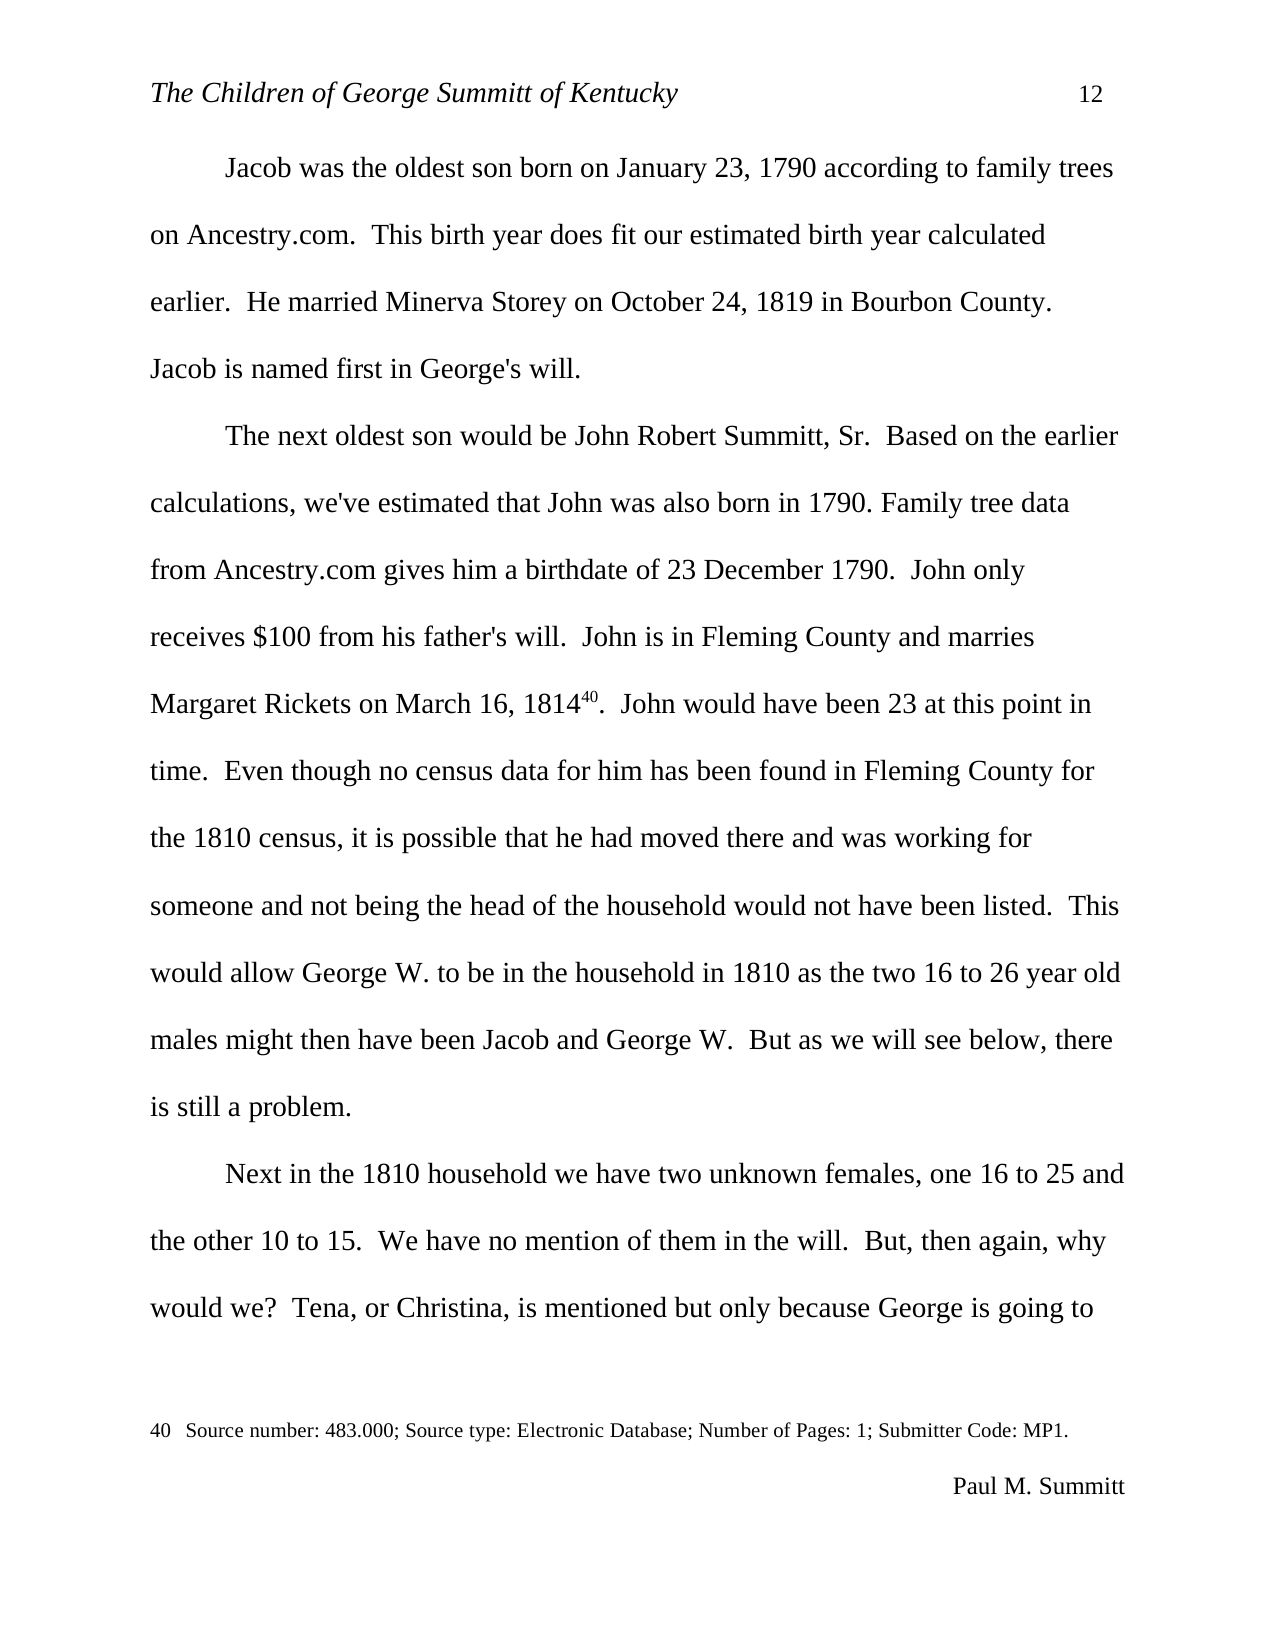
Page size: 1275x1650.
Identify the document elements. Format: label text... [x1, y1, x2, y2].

text Next in the 1810 household we have two unknown females, one 16 to 25 and the other 10 to 15. We have no mention of them in the will. But, then again, why would we? Tena, or Christina, is mentioned but only because George is going to [150, 1156, 1125, 1324]
text Jacob was the oldest son born on January 23, 1790 according to family trees on Ancestry.com. This birth year does fit our estimated birth year calculated earlier. He married Minerva Storey on October 24, 1819 in Bourbon County. Jacob is named first in George's will. [150, 150, 1125, 385]
text The next oldest son would be John Robert Summitt, Sr. Based on the earlier calculations, we've estimated that John was also born in 1790. Family tree data from Ancestry.com gives him a birthdate of 23 December 1790. John only receives $100 from his father's will. John is in Fleming County and marries Margaret Rickets on March 16, 1814. John would have been 23 at this point in time. Even though no census data for him has been found in Fleming County for the 1810 census, it is possible that he had moved there and was working for someone and not being the head of the household would not have been listed. This would allow George W. to be in the household in 1810 as the two 16 to 26 year old males might then have been Jacob and George W. But as we will see below, there is still a problem. [150, 418, 1125, 1123]
text Source number: 483.000; Source type: Electronic Database; Number of Pages: 1; Submitter Code: MP1. [150, 1417, 1125, 1441]
